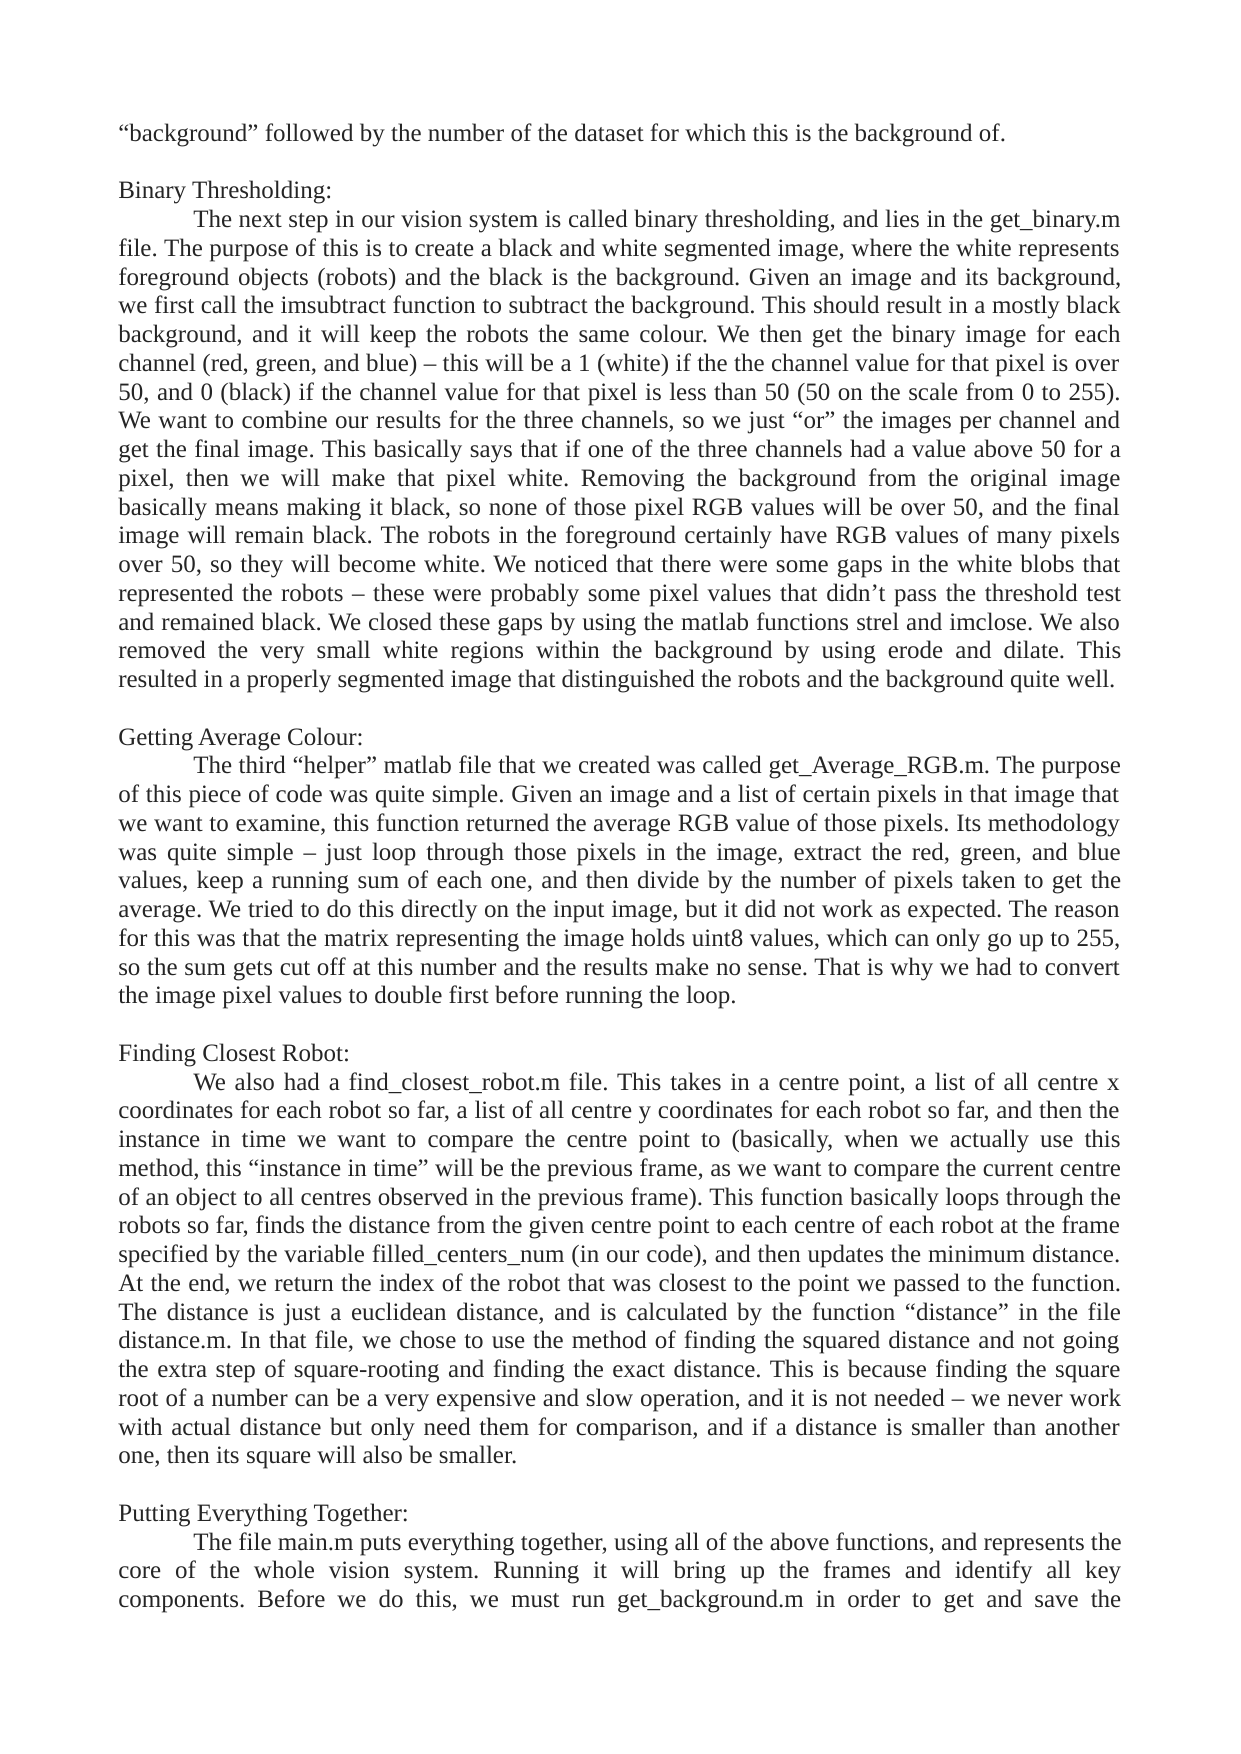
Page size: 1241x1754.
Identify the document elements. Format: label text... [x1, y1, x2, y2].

text Finding Closest Robot: [118, 1038, 1122, 1067]
text Getting Average Colour: [118, 722, 1122, 751]
text The third “helper” matlab file that we created was called get_Average_RGB.m. The purpose of this piece of code was quite simple. Given an image and a list of certain pixels in that image that we want to examine, this function returned the average RGB value of those pixels. Its methodology was quite simple – just loop through those pixels in the image, extract the red, green, and blue values, keep a running sum of each one, and then divide by the number of pixels taken to get the average. We tried to do this directly on the input image, but it did not work as expected. The reason for this was that the matrix representing the image holds uint8 values, which can only go up to 255, so the sum gets cut off at this number and the results make no sense. That is why we had to convert the image pixel values to double first before running the loop. [118, 751, 1122, 1009]
text We also had a find_closest_robot.m file. This takes in a centre point, a list of all centre x coordinates for each robot so far, a list of all centre y coordinates for each robot so far, and then the instance in time we want to compare the centre point to (basically, when we actually use this method, this “instance in time” will be the previous frame, as we want to compare the current centre of an object to all centres observed in the previous frame). This function basically loops through the robots so far, finds the distance from the given centre point to each centre of each robot at the frame specified by the variable filled_centers_num (in our code), and then updates the minimum distance. At the end, we return the index of the robot that was closest to the point we passed to the function. The distance is just a euclidean distance, and is calculated by the function “distance” in the file distance.m. In that file, we chose to use the method of finding the squared distance and not going the extra step of square-rooting and finding the exact distance. This is because finding the square root of a number can be a very expensive and slow operation, and it is not needed – we never work with actual distance but only need them for comparison, and if a distance is smaller than another one, then its square will also be smaller. [118, 1067, 1122, 1469]
text “background” followed by the number of the dataset for which this is the background of. [118, 118, 1122, 147]
text Putting Everything Together: [118, 1498, 1122, 1527]
text The next step in our vision system is called binary thresholding, and lies in the get_binary.m file. The purpose of this is to create a black and white segmented image, where the white represents foreground objects (robots) and the black is the background. Given an image and its background, we first call the imsubtract function to subtract the background. This should result in a mostly black background, and it will keep the robots the same colour. We then get the binary image for each channel (red, green, and blue) – this will be a 1 (white) if the the channel value for that pixel is over 50, and 0 (black) if the channel value for that pixel is less than 50 (50 on the scale from 0 to 255). We want to combine our results for the three channels, so we just “or” the images per channel and get the final image. This basically says that if one of the three channels had a value above 50 for a pixel, then we will make that pixel white. Removing the background from the original image basically means making it black, so none of those pixel RGB values will be over 50, and the final image will remain black. The robots in the foreground certainly have RGB values of many pixels over 50, so they will become white. We noticed that there were some gaps in the white blobs that represented the robots – these were probably some pixel values that didn’t pass the threshold test and remained black. We closed these gaps by using the matlab functions strel and imclose. We also removed the very small white regions within the background by using erode and dilate. This resulted in a properly segmented image that distinguished the robots and the background quite well. [118, 204, 1122, 693]
text The file main.m puts everything together, using all of the above functions, and represents the core of the whole vision system. Running it will bring up the frames and identify all key components. Before we do this, we must run get_background.m in order to get and save the [118, 1527, 1122, 1613]
text Binary Thresholding: [118, 176, 1122, 204]
